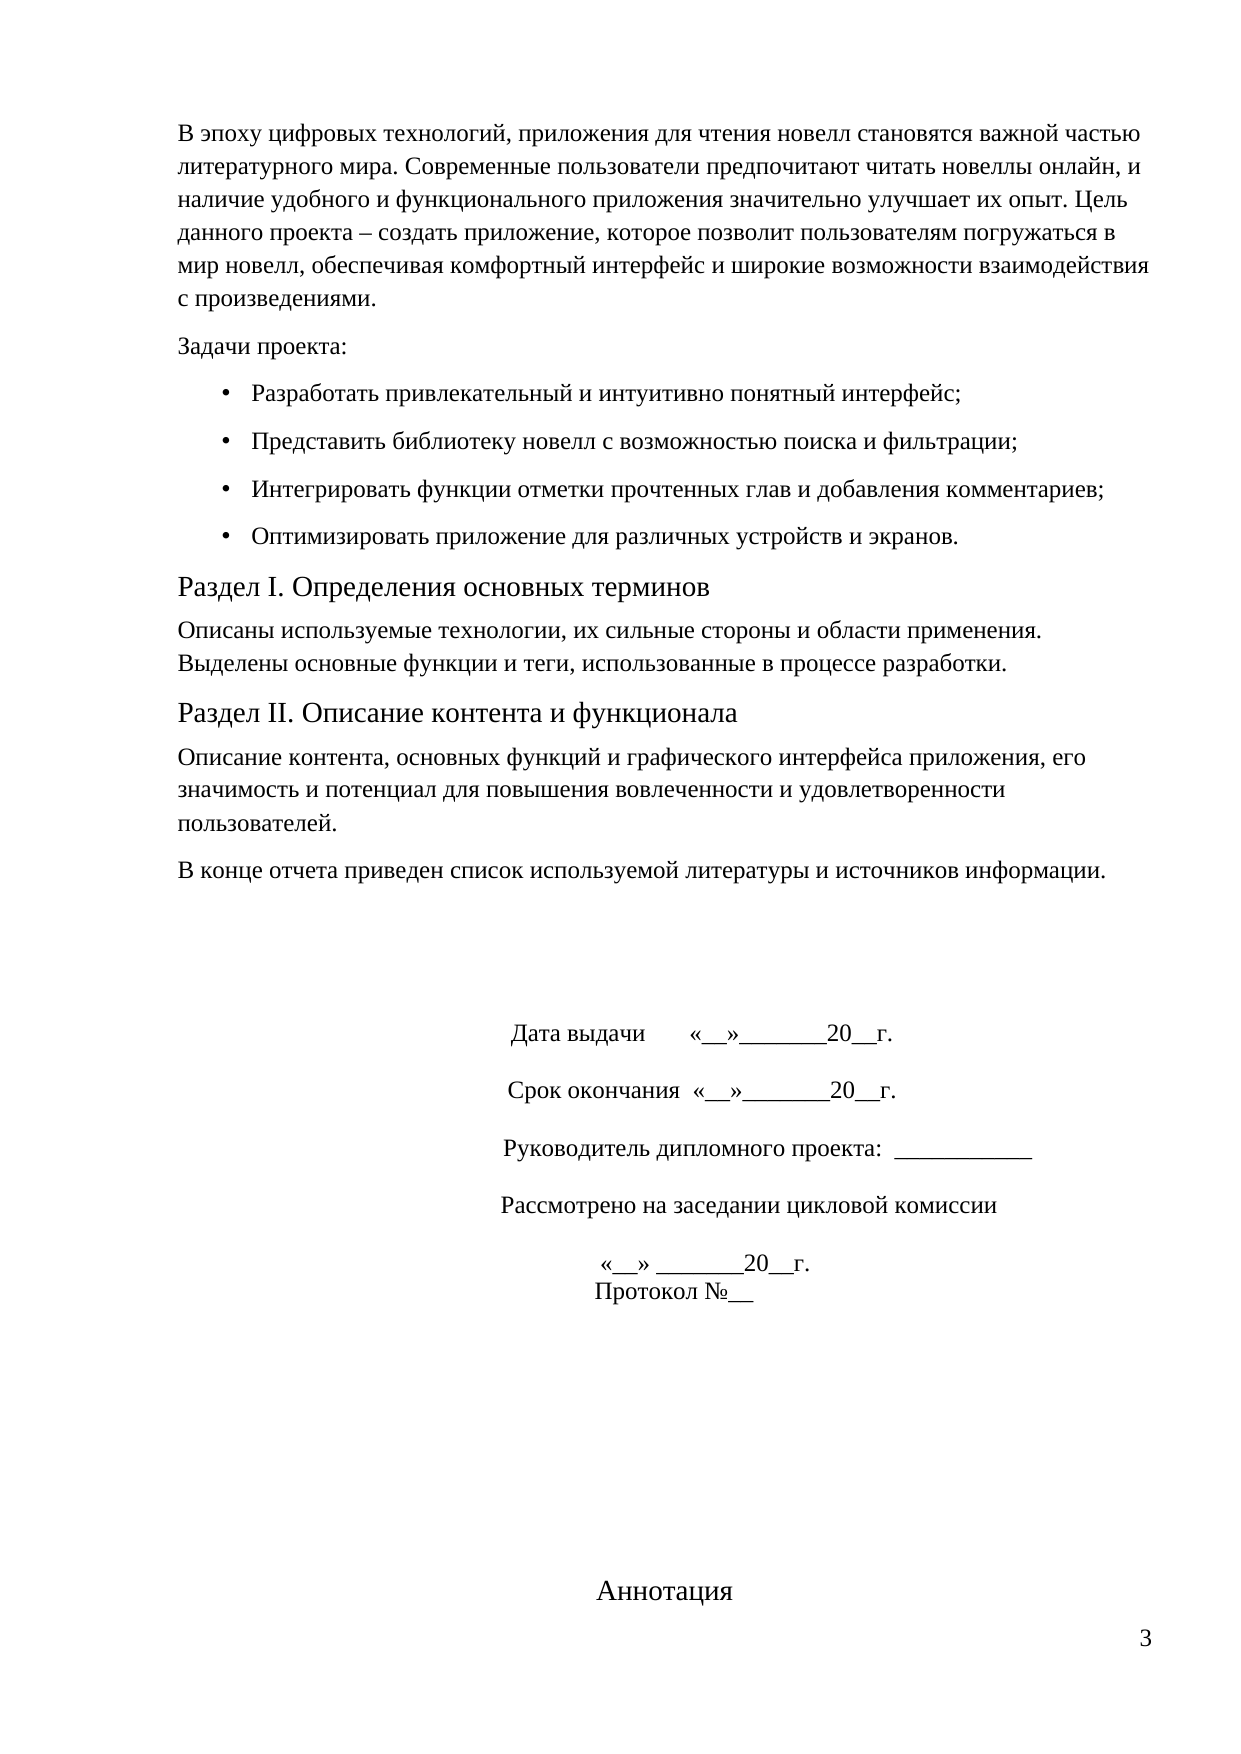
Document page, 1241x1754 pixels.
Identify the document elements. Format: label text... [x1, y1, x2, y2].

text Описаны используемые технологии, их сильные стороны и области применения. Выделены основные функции и теги, использованные в процессе разработки. [177, 615, 1152, 677]
text Аннотация [177, 1573, 1152, 1607]
text В конце отчета приведен список используемой литературы и источников информации. [177, 855, 1152, 884]
subtitle Раздел I. Определения основных терминов [177, 569, 1152, 602]
list Срок окончания «__»_______20__г. [252, 1075, 1152, 1104]
list Разработать привлекательный и интуитивно понятный интерфейс; [222, 378, 1152, 407]
list Дата выдачи «__»_______20__г. [252, 1018, 1152, 1046]
subtitle Раздел II. Описание контента и функционала [177, 696, 1152, 729]
list Интегрировать функции отметки прочтенных глав и добавления комментариев; [222, 474, 1152, 502]
text Описание контента, основных функций и графического интерфейса приложения, его значимость и потенциал для повышения вовлеченности и удовлетворенности пользователей. [177, 742, 1152, 836]
list Рассмотрено на заседании цикловой комиссии [252, 1190, 1152, 1219]
list Представить библиотеку новелл с возможностью поиска и фильтрации; [222, 426, 1152, 455]
list Руководитель дипломного проекта: ___________ [252, 1133, 1152, 1161]
list «__» _______20__г. [252, 1248, 1152, 1276]
list Протокол №__ [252, 1276, 1152, 1305]
text Задачи проекта: [177, 331, 1152, 359]
list Оптимизировать приложение для различных устройств и экранов. [222, 521, 1152, 550]
text В эпоху цифровых технологий, приложения для чтения новелл становятся важной частью литературного мира. Современные пользователи предпочитают читать новеллы онлайн, и наличие удобного и функционального приложения значительно улучшает их опыт. Цель данного проекта – создать приложение, которое позволит пользователям погружаться в мир новелл, обеспечивая комфортный интерфейс и широкие возможности взаимодействия с произведениями. [177, 118, 1152, 312]
